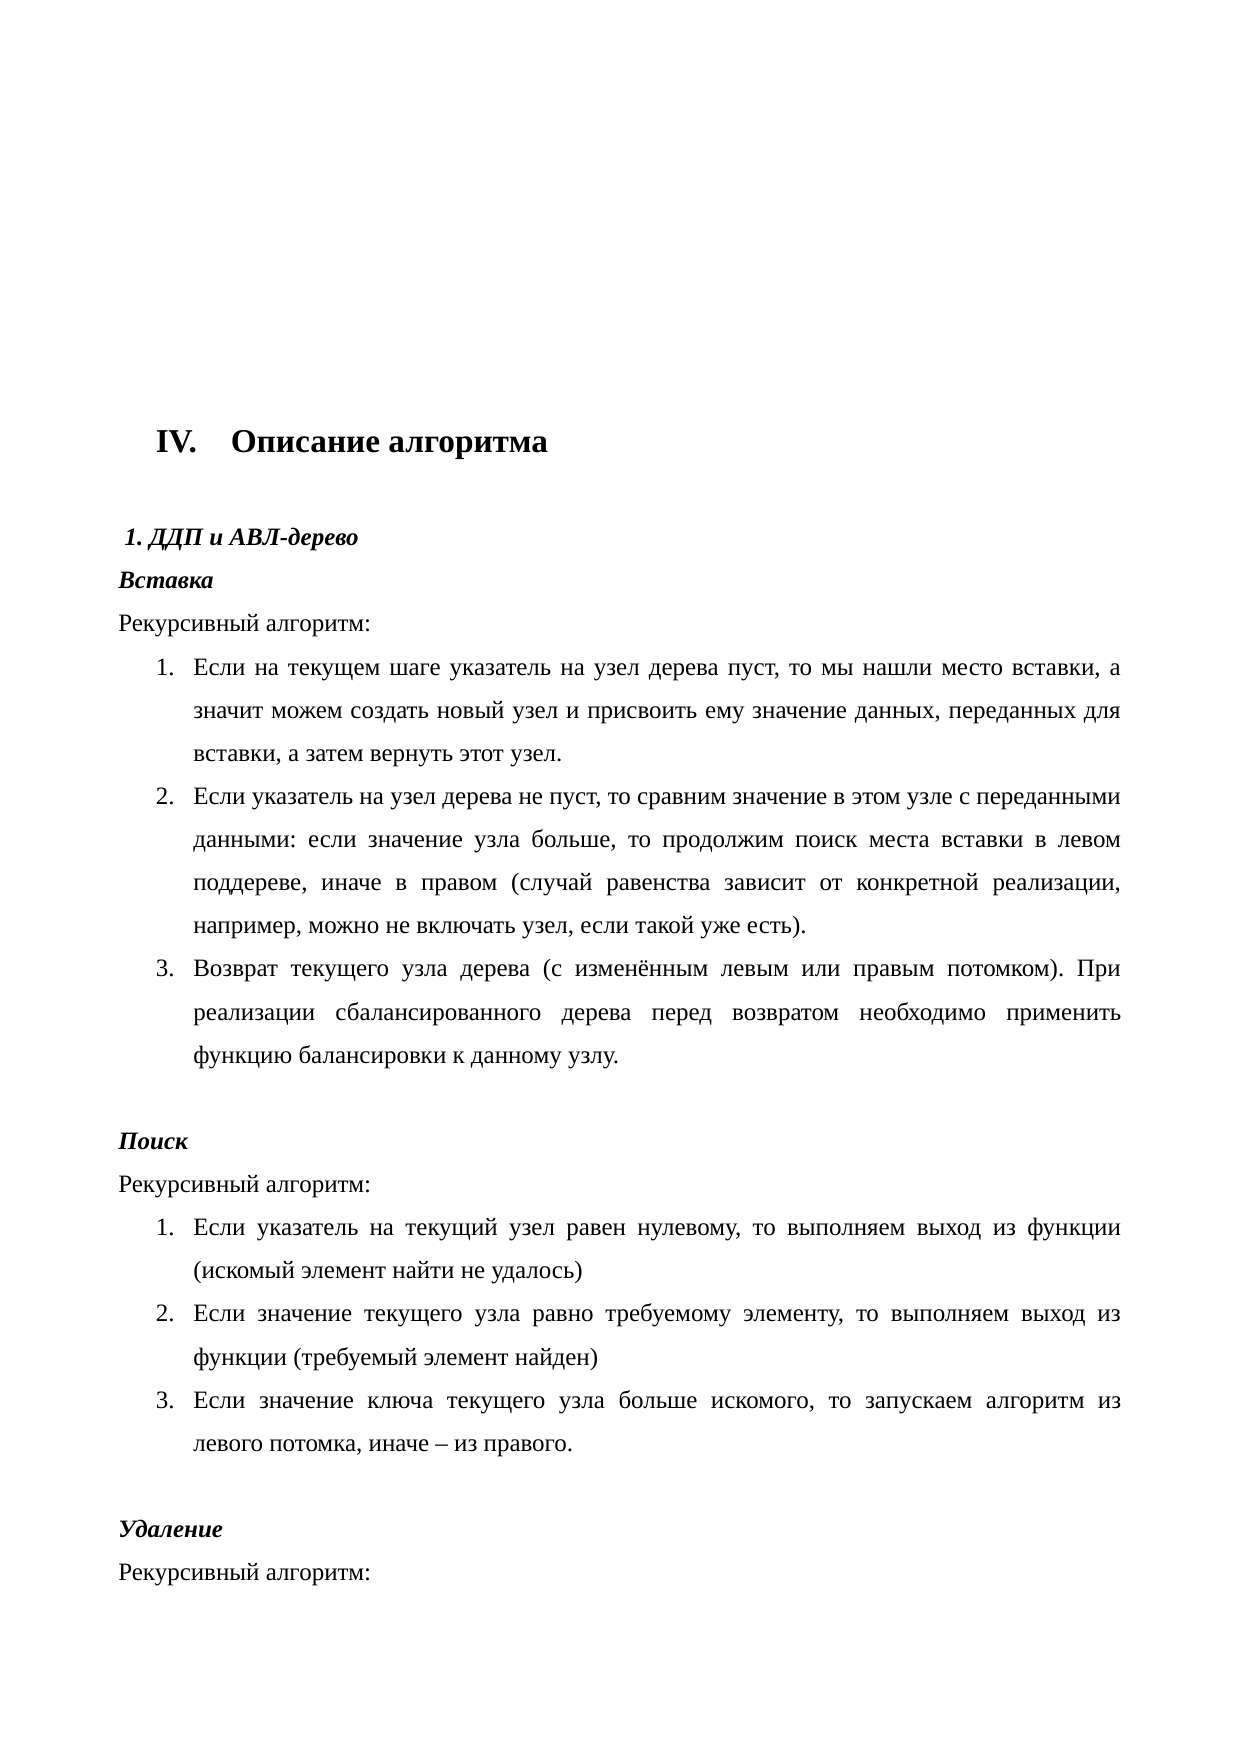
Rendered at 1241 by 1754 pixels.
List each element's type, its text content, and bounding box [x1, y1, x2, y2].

list Если на текущем шаге указатель на узел дерева пуст, то мы нашли место вставки, а значит можем создать новый узел и присвоить ему значение данных, переданных для вставки, а затем вернуть этот узел. [156, 652, 1122, 767]
text Вставка [118, 565, 1122, 594]
list Если значение ключа текущего узла больше искомого, то запускаем алгоритм из левого потомка, иначе – из правого. [156, 1385, 1122, 1457]
list Возврат текущего узла дерева (с изменённым левым или правым потомком). При реализации сбалансированного дерева перед возвратом необходимо применить функцию балансировки к данному узлу. [156, 953, 1122, 1068]
text Рекурсивный алгоритм: [118, 608, 1122, 637]
text Рекурсивный алгоритм: [118, 1169, 1122, 1198]
list Если указатель на текущий узел равен нулевому, то выполняем выход из функции (искомый элемент найти не удалось) [156, 1212, 1122, 1284]
list Описание алгоритма [156, 422, 1122, 460]
list Если значение текущего узла равно требуемому элементу, то выполняем выход из функции (требуемый элемент найден) [156, 1298, 1122, 1370]
text Поиск [118, 1126, 1122, 1155]
text 1. ДДП и АВЛ-дерево [118, 522, 1122, 551]
text Рекурсивный алгоритм: [118, 1557, 1122, 1586]
list Если указатель на узел дерева не пуст, то сравним значение в этом узле с переданными данными: если значение узла больше, то продолжим поиск места вставки в левом поддереве, иначе в правом (случай равенства зависит от конкретной реализации, например, можно не включать узел, если такой уже есть). [156, 781, 1122, 939]
text Удаление [118, 1514, 1122, 1543]
